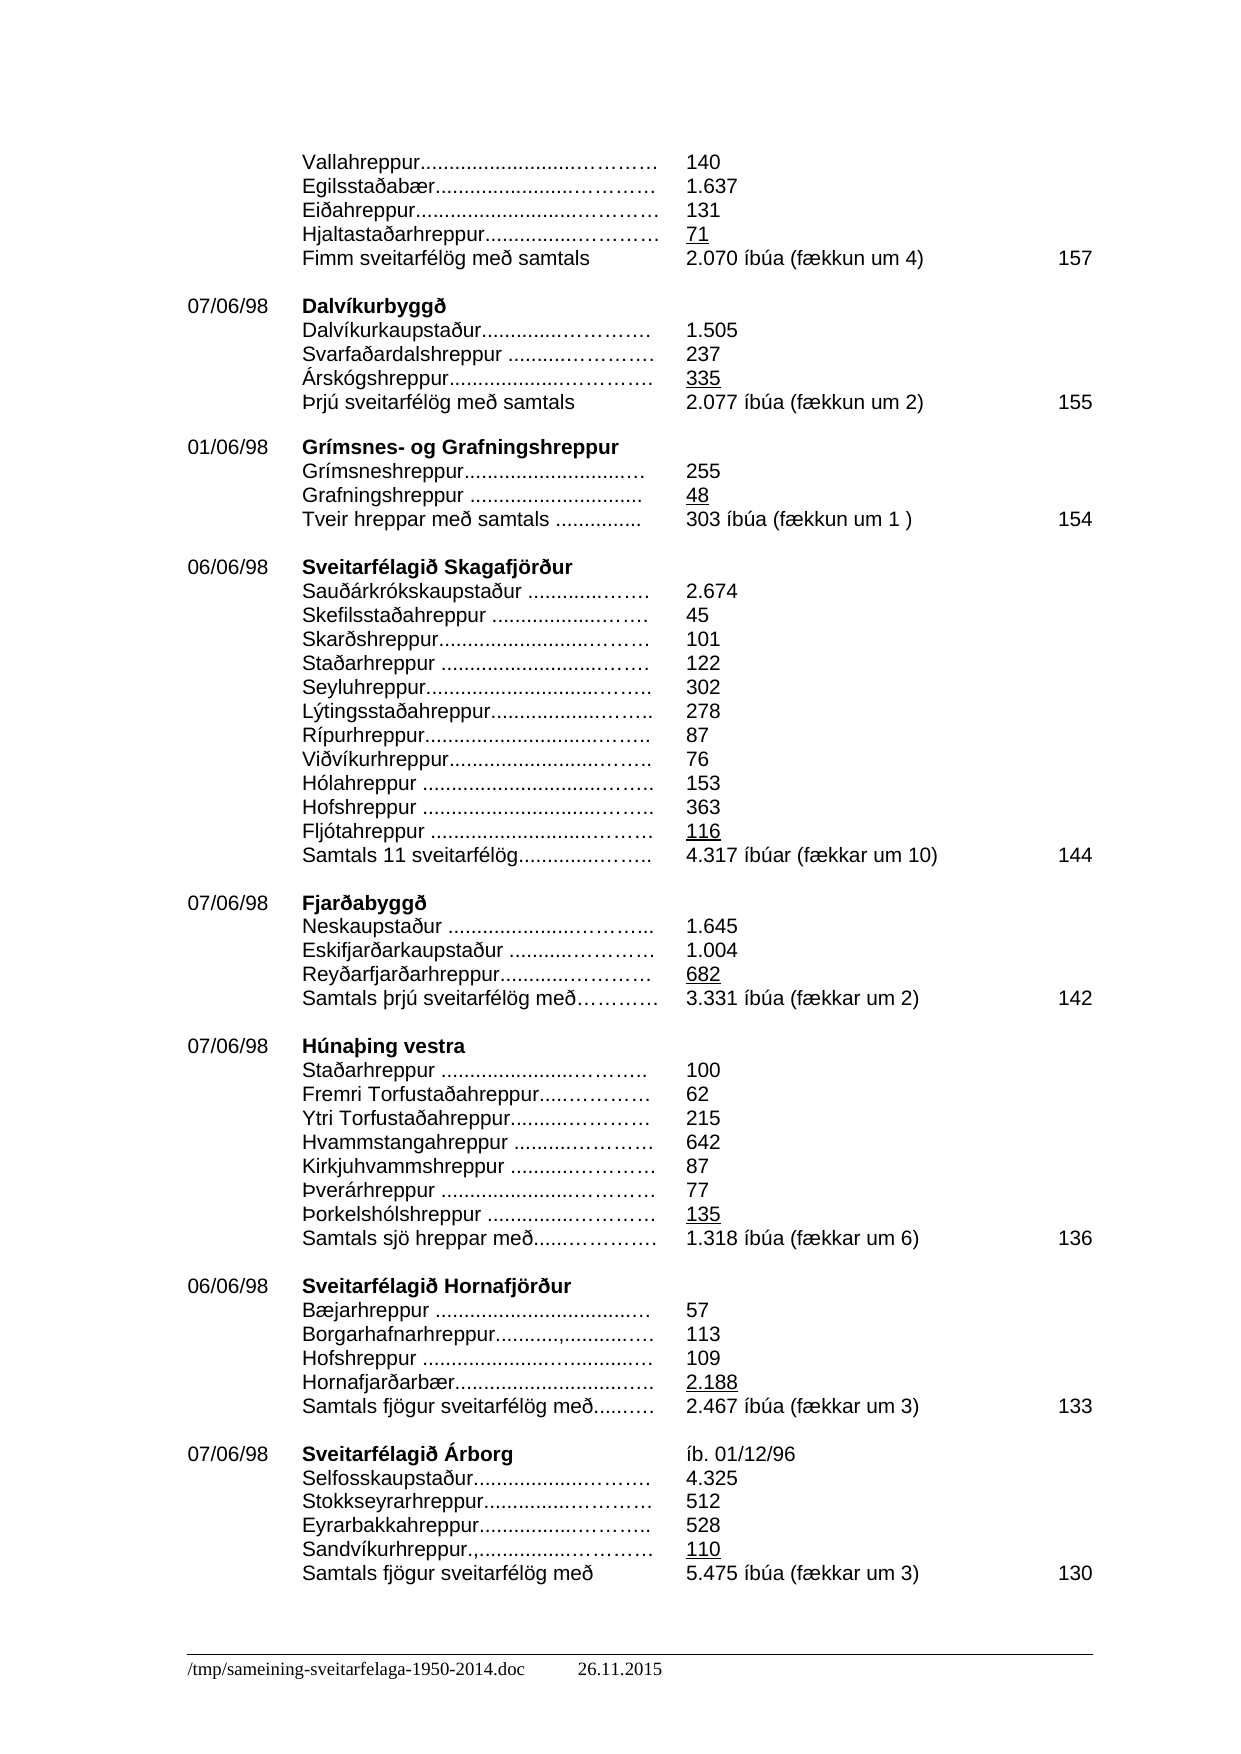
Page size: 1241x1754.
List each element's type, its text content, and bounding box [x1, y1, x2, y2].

table_cell [176, 723, 291, 747]
table_cell [985, 342, 1104, 366]
table_cell Samtals 11 sveitarfélög..............…….. [291, 843, 674, 866]
table_cell [985, 1298, 1104, 1322]
table_cell [675, 531, 984, 555]
table_cell Seyluhreppur..............................…….. [291, 675, 674, 699]
table_cell [176, 366, 291, 389]
table_cell 87 [675, 1154, 984, 1178]
table_cell [176, 699, 291, 723]
table_cell Rípurhreppur..............................…….. [291, 723, 674, 747]
table_cell [985, 1106, 1104, 1130]
table_cell [985, 675, 1104, 699]
table_cell Hólahreppur ...............................…….. [291, 771, 674, 794]
table_cell [985, 1418, 1104, 1441]
table_cell [176, 1178, 291, 1202]
table_cell [176, 1322, 291, 1346]
table_cell [985, 150, 1104, 174]
table_cell 122 [675, 651, 984, 675]
table_cell [176, 675, 291, 699]
table_cell 237 [675, 342, 984, 366]
table_cell [985, 651, 1104, 675]
table_cell 363 [675, 795, 984, 818]
table_cell 77 [675, 1178, 984, 1202]
table_cell 2.188 [675, 1370, 984, 1393]
table_cell [675, 1418, 984, 1441]
table_cell Hofshreppur ......................…...........… [291, 1346, 674, 1369]
table_cell [985, 294, 1104, 318]
table_cell Reyðarfjarðarhreppur............………… [291, 962, 674, 986]
table_cell 1.004 [675, 938, 984, 962]
table_cell Sandvíkurhreppur.,................………… [291, 1537, 674, 1561]
table_cell [985, 459, 1104, 483]
table_cell [176, 270, 291, 294]
table_cell 130 [985, 1561, 1104, 1585]
table_cell 1.505 [675, 318, 984, 342]
table_cell [675, 1250, 984, 1274]
table_cell 116 [675, 819, 984, 842]
table_cell [985, 366, 1104, 389]
table_cell [985, 1034, 1104, 1058]
table_cell [176, 579, 291, 603]
table_cell [176, 318, 291, 342]
table_cell [985, 1513, 1104, 1537]
table_cell 3.331 íbúa (fækkar um 2) [675, 986, 984, 1010]
table_cell 144 [985, 843, 1104, 866]
table_cell [176, 1226, 291, 1250]
table_cell 133 [985, 1394, 1104, 1417]
table_cell 62 [675, 1082, 984, 1106]
table_cell [176, 1346, 291, 1369]
table_cell [176, 1106, 291, 1130]
table_cell [675, 294, 984, 318]
table_cell 255 [675, 459, 984, 483]
table_cell [176, 222, 291, 246]
table_cell [985, 1274, 1104, 1298]
table_cell [985, 1130, 1104, 1154]
table_cell [176, 1058, 291, 1082]
table_cell 100 [675, 1058, 984, 1082]
table_cell Eiðahreppur............................………… [291, 198, 674, 222]
table_cell Staðarhreppur ............................……. [291, 651, 674, 675]
table_cell Staðarhreppur .......................……….. [291, 1058, 674, 1082]
table_cell 140 [675, 150, 984, 174]
table_cell [176, 246, 291, 270]
table_cell [985, 579, 1104, 603]
table_cell [176, 1465, 291, 1489]
table_cell [985, 603, 1104, 627]
table_cell Samtals fjögur sveitarfélög með [291, 1561, 674, 1585]
table_cell 131 [675, 198, 984, 222]
table_cell Fimm sveitarfélög með samtals [291, 246, 674, 270]
table_cell [291, 531, 674, 555]
table_header Grímsnes- og Grafningshreppur [291, 435, 674, 459]
table_cell 06/06/98 [176, 555, 291, 579]
table_cell [675, 555, 984, 579]
table_cell [985, 747, 1104, 771]
table_cell Samtals sjö hreppar með......…………. [291, 1226, 674, 1250]
table_cell Fremri Torfustaðahreppur.....………… [291, 1082, 674, 1106]
table_cell [176, 1082, 291, 1106]
table_cell [985, 270, 1104, 294]
table_cell [176, 1561, 291, 1585]
table_cell [176, 198, 291, 222]
table_cell [985, 1537, 1104, 1561]
table_cell [176, 459, 291, 483]
table_cell [675, 1585, 984, 1609]
table_cell [176, 390, 291, 413]
table_cell Hornafjarðarbær.............................….. [291, 1370, 674, 1393]
table_cell [675, 890, 984, 914]
table_cell [176, 150, 291, 174]
table_cell [176, 531, 291, 555]
table_header [675, 435, 984, 459]
table_cell [176, 1418, 291, 1441]
table_cell [985, 555, 1104, 579]
table_cell [291, 1585, 674, 1609]
table_cell [176, 1250, 291, 1274]
table_cell 157 [985, 246, 1104, 270]
table_cell [985, 1322, 1104, 1346]
table_cell [176, 962, 291, 986]
table_cell [176, 1370, 291, 1393]
table_cell Sveitarfélagið Hornafjörður [291, 1274, 674, 1298]
table_cell 4.317 íbúar (fækkar um 10) [675, 843, 984, 866]
table_cell 303 íbúa (fækkun um 1 ) [675, 507, 984, 531]
table_cell Fljótahreppur ............................……… [291, 819, 674, 842]
table_cell 07/06/98 [176, 890, 291, 914]
table_cell [176, 866, 291, 890]
table_cell 2.077 íbúa (fækkun um 2) [675, 390, 984, 413]
table_cell 07/06/98 [176, 1441, 291, 1465]
table_cell Tveir hreppar með samtals ............... [291, 507, 674, 531]
table_cell 2.674 [675, 579, 984, 603]
table_cell Samtals þrjú sveitarfélög með………… [291, 986, 674, 1010]
table_cell [985, 222, 1104, 246]
table_cell [176, 1489, 291, 1513]
table_cell [985, 1202, 1104, 1226]
table_cell [985, 1370, 1104, 1393]
table_cell [291, 1250, 674, 1274]
table_cell Grafningshreppur .............................. [291, 483, 674, 507]
table_cell [176, 843, 291, 866]
table_cell 215 [675, 1106, 984, 1130]
table_cell Grímsneshreppur............................… [291, 459, 674, 483]
table_cell [985, 1010, 1104, 1034]
table_cell [985, 1346, 1104, 1369]
table_cell Borgarhafnarhreppur...........,...........…. [291, 1322, 674, 1346]
table_cell 155 [985, 390, 1104, 413]
table_cell [985, 771, 1104, 794]
table_cell 2.070 íbúa (fækkun um 4) [675, 246, 984, 270]
table_cell [176, 1010, 291, 1034]
table_cell 153 [675, 771, 984, 794]
table_cell 2.467 íbúa (fækkar um 3) [675, 1394, 984, 1417]
table_cell Húnaþing vestra [291, 1034, 674, 1058]
table_cell [985, 1082, 1104, 1106]
table_cell [291, 270, 674, 294]
table_cell [985, 1058, 1104, 1082]
table_cell 113 [675, 1322, 984, 1346]
table_cell 48 [675, 483, 984, 507]
table_cell 642 [675, 1130, 984, 1154]
table_cell [176, 795, 291, 818]
table_cell [675, 1034, 984, 1058]
table_cell [985, 1585, 1104, 1609]
table_cell [675, 866, 984, 890]
table_cell Fjarðabyggð [291, 890, 674, 914]
table_cell Þorkelshólshreppur ...............………… [291, 1202, 674, 1226]
table_cell [985, 1250, 1104, 1274]
table_cell íb. 01/12/96 [675, 1441, 984, 1465]
table_cell Kirkjuhvammshreppur ...........………… [291, 1154, 674, 1178]
table_cell [985, 795, 1104, 818]
table_cell 45 [675, 603, 984, 627]
table_cell Selfosskaupstaður...................………. [291, 1465, 674, 1489]
table_cell [985, 1489, 1104, 1513]
table_cell Hofshreppur ...............................…….. [291, 795, 674, 818]
table_cell [985, 723, 1104, 747]
table_cell Ytri Torfustaðahreppur..........………… [291, 1106, 674, 1130]
table_cell [985, 318, 1104, 342]
table_cell [176, 986, 291, 1010]
table_cell 512 [675, 1489, 984, 1513]
table_cell [176, 938, 291, 962]
table_cell [985, 890, 1104, 914]
table_cell [176, 1394, 291, 1417]
table_cell [176, 627, 291, 651]
table_cell 109 [675, 1346, 984, 1369]
table_cell 4.325 [675, 1465, 984, 1489]
table_cell 682 [675, 962, 984, 986]
table_cell 57 [675, 1298, 984, 1322]
table_cell [985, 699, 1104, 723]
table_cell Hvammstangahreppur ..........………… [291, 1130, 674, 1154]
table_cell [675, 270, 984, 294]
table_cell [176, 747, 291, 771]
table_cell [176, 1130, 291, 1154]
table_cell Skefilsstaðahreppur ...................……. [291, 603, 674, 627]
table_cell [291, 1418, 674, 1441]
table_cell Hjaltastaðarhreppur................………… [291, 222, 674, 246]
table_header [985, 435, 1104, 459]
table_cell [176, 1298, 291, 1322]
table_cell [176, 1154, 291, 1178]
table_cell [985, 174, 1104, 198]
table_cell [176, 1513, 291, 1537]
table_cell Þverárhreppur .......................………… [291, 1178, 674, 1202]
table_cell [176, 914, 291, 938]
table_cell [176, 1537, 291, 1561]
table_cell Eyrarbakkahreppur.................……….. [291, 1513, 674, 1537]
table_cell [985, 819, 1104, 842]
table_cell [176, 819, 291, 842]
table_cell 1.637 [675, 174, 984, 198]
table_cell [176, 603, 291, 627]
table_cell 07/06/98 [176, 294, 291, 318]
table_cell [291, 866, 674, 890]
table_cell Bæjarhreppur ..................................… [291, 1298, 674, 1322]
table_cell Dalvíkurkaupstaður..............…………. [291, 318, 674, 342]
table_cell 335 [675, 366, 984, 389]
table_cell [985, 1441, 1104, 1465]
table_cell Egilsstaðabær........................………… [291, 174, 674, 198]
table_cell [176, 507, 291, 531]
table_cell Viðvíkurhreppur..........................…….. [291, 747, 674, 771]
table_cell 1.645 [675, 914, 984, 938]
table_cell Sveitarfélagið Skagafjörður [291, 555, 674, 579]
table_cell Sveitarfélagið Árborg [291, 1441, 674, 1465]
table_cell [176, 771, 291, 794]
table_cell [176, 342, 291, 366]
table_cell Skarðshreppur..........................……… [291, 627, 674, 651]
table_cell Eskifjarðarkaupstaður ...........………… [291, 938, 674, 962]
table_cell 76 [675, 747, 984, 771]
table_cell [985, 198, 1104, 222]
table_cell [176, 1202, 291, 1226]
table_cell [985, 531, 1104, 555]
table_cell Vallahreppur...........................………… [291, 150, 674, 174]
table_cell [985, 866, 1104, 890]
table_cell 1.318 íbúa (fækkar um 6) [675, 1226, 984, 1250]
table_cell 101 [675, 627, 984, 651]
table_cell Neskaupstaður ......................………... [291, 914, 674, 938]
table_cell [985, 1465, 1104, 1489]
table_cell [985, 1154, 1104, 1178]
table_cell Sauðárkrókskaupstaður .............……. [291, 579, 674, 603]
table_cell 5.475 íbúa (fækkar um 3) [675, 1561, 984, 1585]
table_cell [176, 483, 291, 507]
table_header 01/06/98 [176, 435, 291, 459]
table_cell Stokkseyrarhreppur...............………… [291, 1489, 674, 1513]
table_cell [985, 1178, 1104, 1202]
table_cell 135 [675, 1202, 984, 1226]
table_cell 136 [985, 1226, 1104, 1250]
table_cell 142 [985, 986, 1104, 1010]
table_cell 154 [985, 507, 1104, 531]
table_cell Lýtingsstaðahreppur...................…….. [291, 699, 674, 723]
table_cell Svarfaðardalshreppur ..........…………. [291, 342, 674, 366]
table_cell 278 [675, 699, 984, 723]
table_cell [176, 1585, 291, 1609]
table_cell [675, 1010, 984, 1034]
table_cell [985, 483, 1104, 507]
table_cell Árskógshreppur....................…………. [291, 366, 674, 389]
table_cell [985, 938, 1104, 962]
table_cell 71 [675, 222, 984, 246]
table_cell 06/06/98 [176, 1274, 291, 1298]
table_cell 07/06/98 [176, 1034, 291, 1058]
table_cell [985, 962, 1104, 986]
table_cell 528 [675, 1513, 984, 1537]
table_cell 302 [675, 675, 984, 699]
table_cell [985, 627, 1104, 651]
table_cell [291, 1010, 674, 1034]
table_cell 87 [675, 723, 984, 747]
table_cell Þrjú sveitarfélög með samtals [291, 390, 674, 413]
table_cell [985, 914, 1104, 938]
table_cell [176, 174, 291, 198]
table_cell [675, 1274, 984, 1298]
table_cell Dalvíkurbyggð [291, 294, 674, 318]
table_cell 110 [675, 1537, 984, 1561]
table_cell [176, 651, 291, 675]
table_cell Samtals fjögur sveitarfélög með......…. [291, 1394, 674, 1417]
